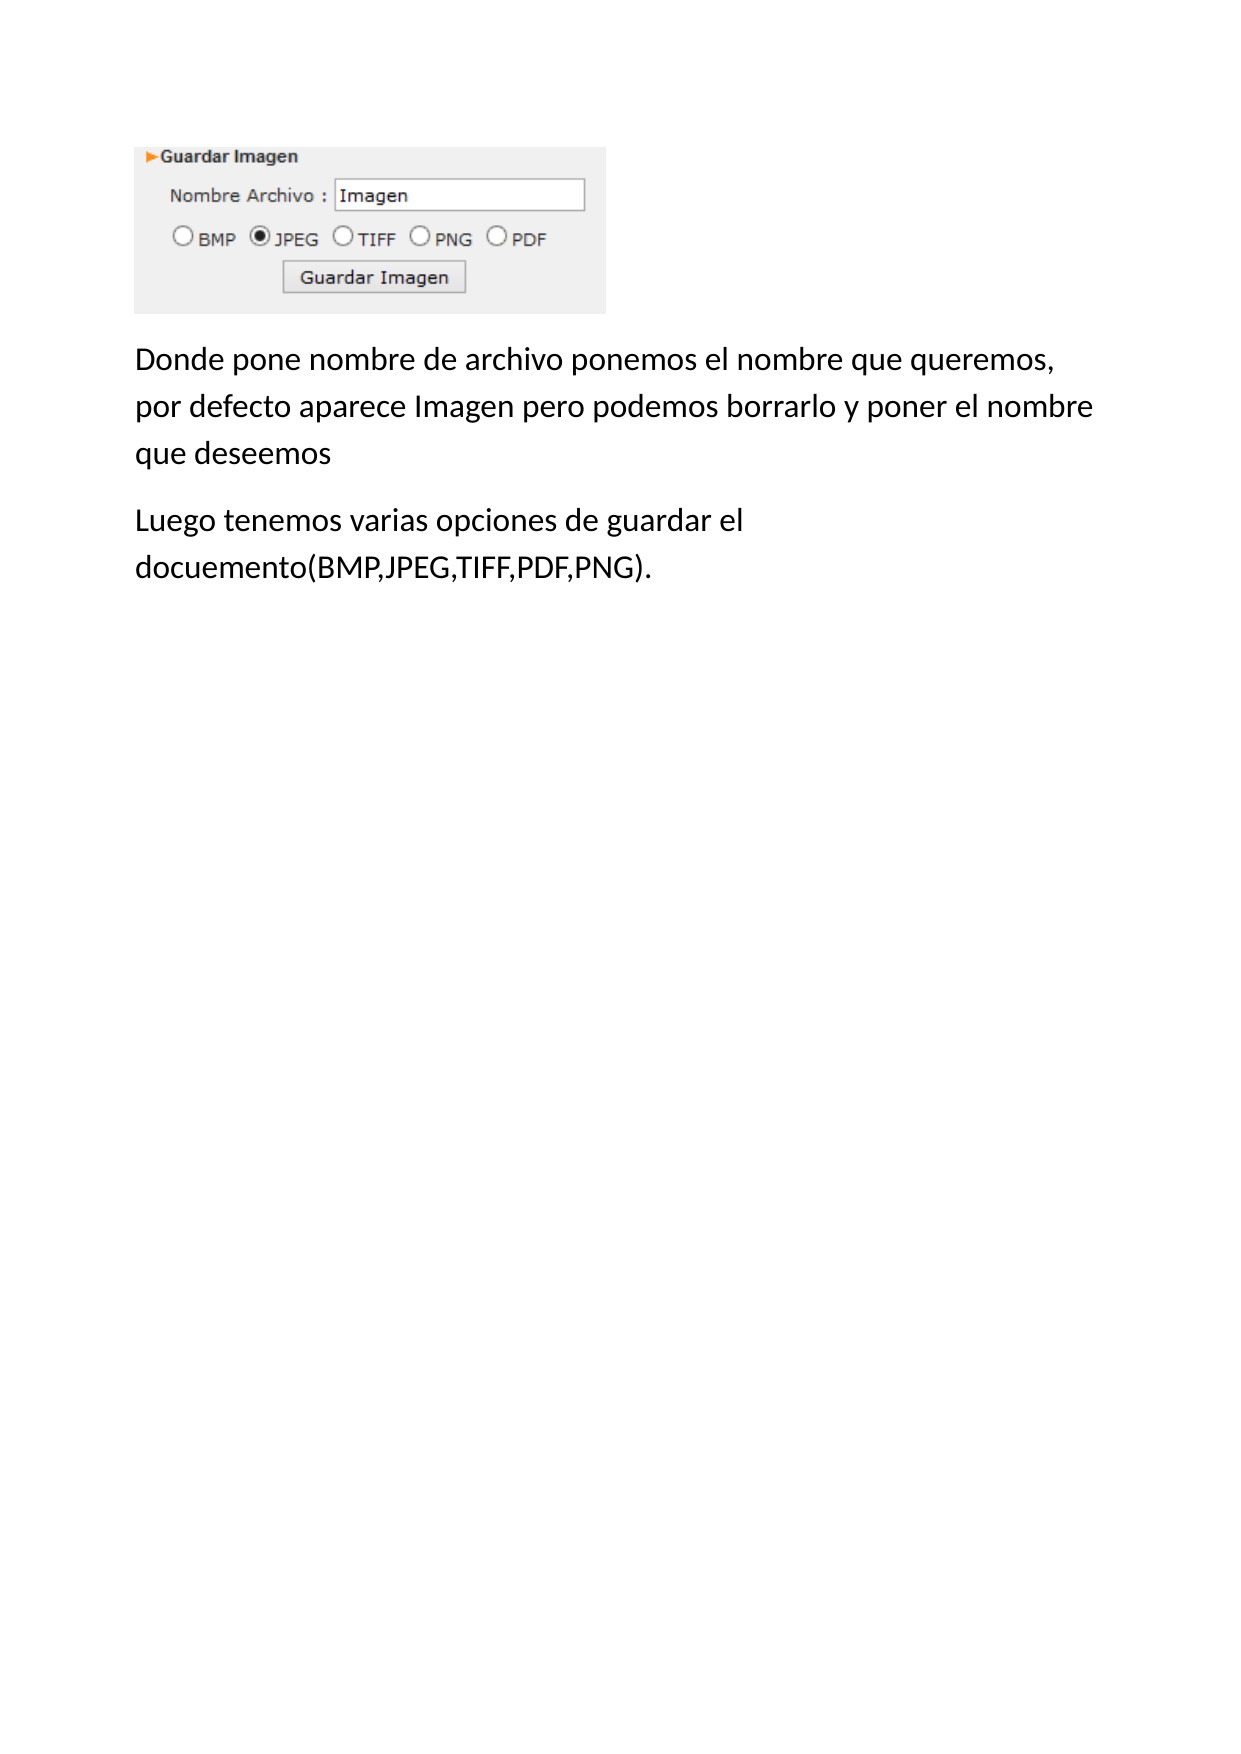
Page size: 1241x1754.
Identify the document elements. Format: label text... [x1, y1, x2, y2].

picture [134, 147, 606, 314]
text Luego tenemos varias opciones de guardar el docuemento(BMP,JPEG,TIFF,PDF,PNG). [135, 499, 1098, 587]
text Donde pone nombre de archivo ponemos el nombre que queremos, por defecto aparece Imagen pero podemos borrarlo y poner el nombre que deseemos [135, 338, 1098, 473]
